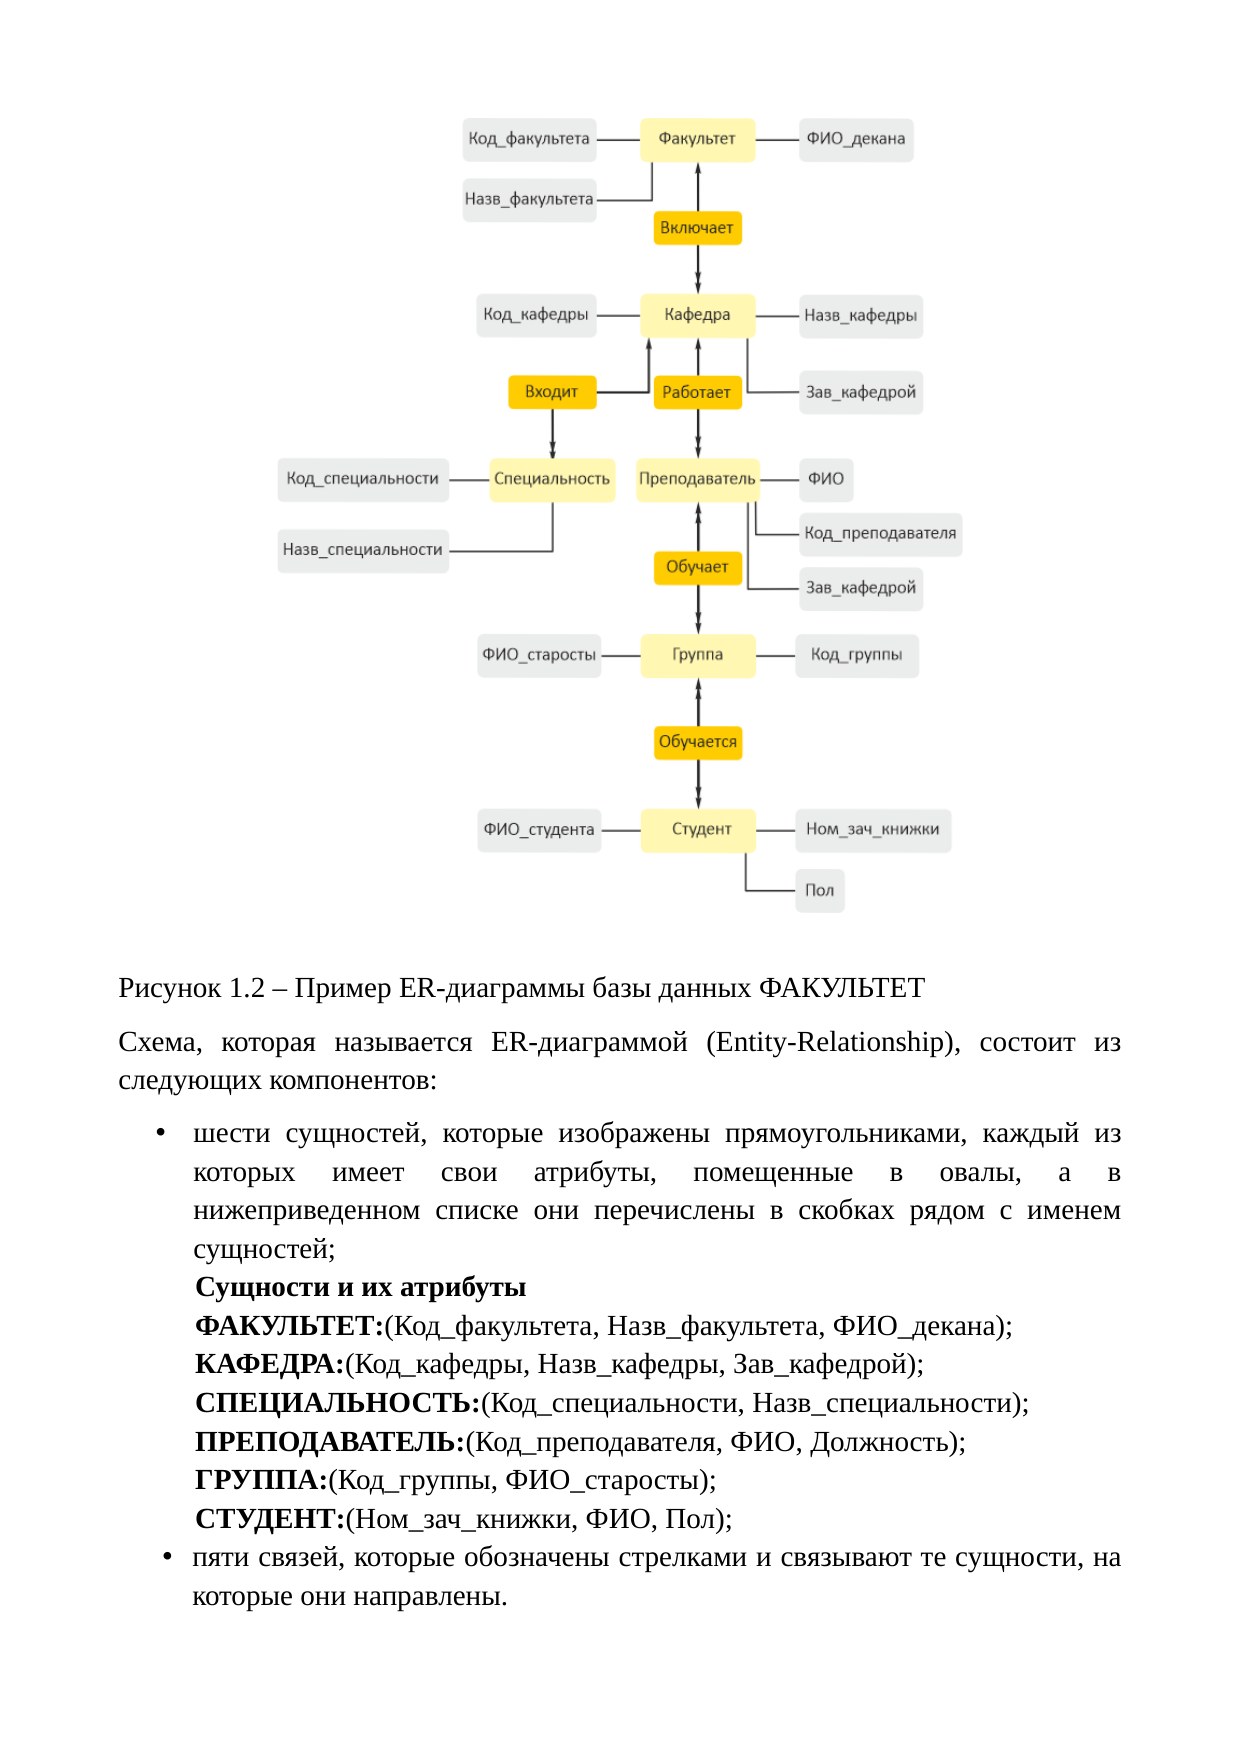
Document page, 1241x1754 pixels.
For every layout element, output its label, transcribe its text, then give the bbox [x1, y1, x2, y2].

text ГРУППА:(Код_группы, ФИО_старосты); [195, 1462, 1122, 1496]
text Сущности и их атрибуты [195, 1269, 1122, 1303]
list пяти связей, которые обозначены стрелками и связывают те сущности, на которые они направлены. [162, 1539, 1122, 1612]
list шести сущностей, которые изображены прямоугольниками, каждый из которых имеет свои атрибуты, помещенные в овалы, а в нижеприведенном списке они перечислены в скобках рядом с именем сущностей; [156, 1115, 1122, 1264]
text КАФЕДРА:(Код_кафедры, Назв_кафедры, Зав_кафедрой); [195, 1347, 1122, 1380]
text Схема, которая называется ER-диаграммой (Entity-Relationship), состоит из следующих компонентов: [118, 1024, 1122, 1096]
text ФАКУЛЬТЕТ:(Код_факультета, Назв_факультета, ФИО_декана); [195, 1308, 1122, 1342]
text ПРЕПОДАВАТЕЛЬ:(Код_преподавателя, ФИО, Должность); [195, 1424, 1122, 1457]
text СПЕЦИАЛЬНОСТЬ:(Код_специальности, Назв_специальности); [195, 1385, 1122, 1419]
picture [277, 118, 963, 913]
text СТУДЕНТ:(Ном_зач_книжки, ФИО, Пол); [195, 1501, 1122, 1534]
text Рисунок 1.2 – Пример ER-диаграммы базы данных ФАКУЛЬТЕТ [118, 971, 1122, 1004]
